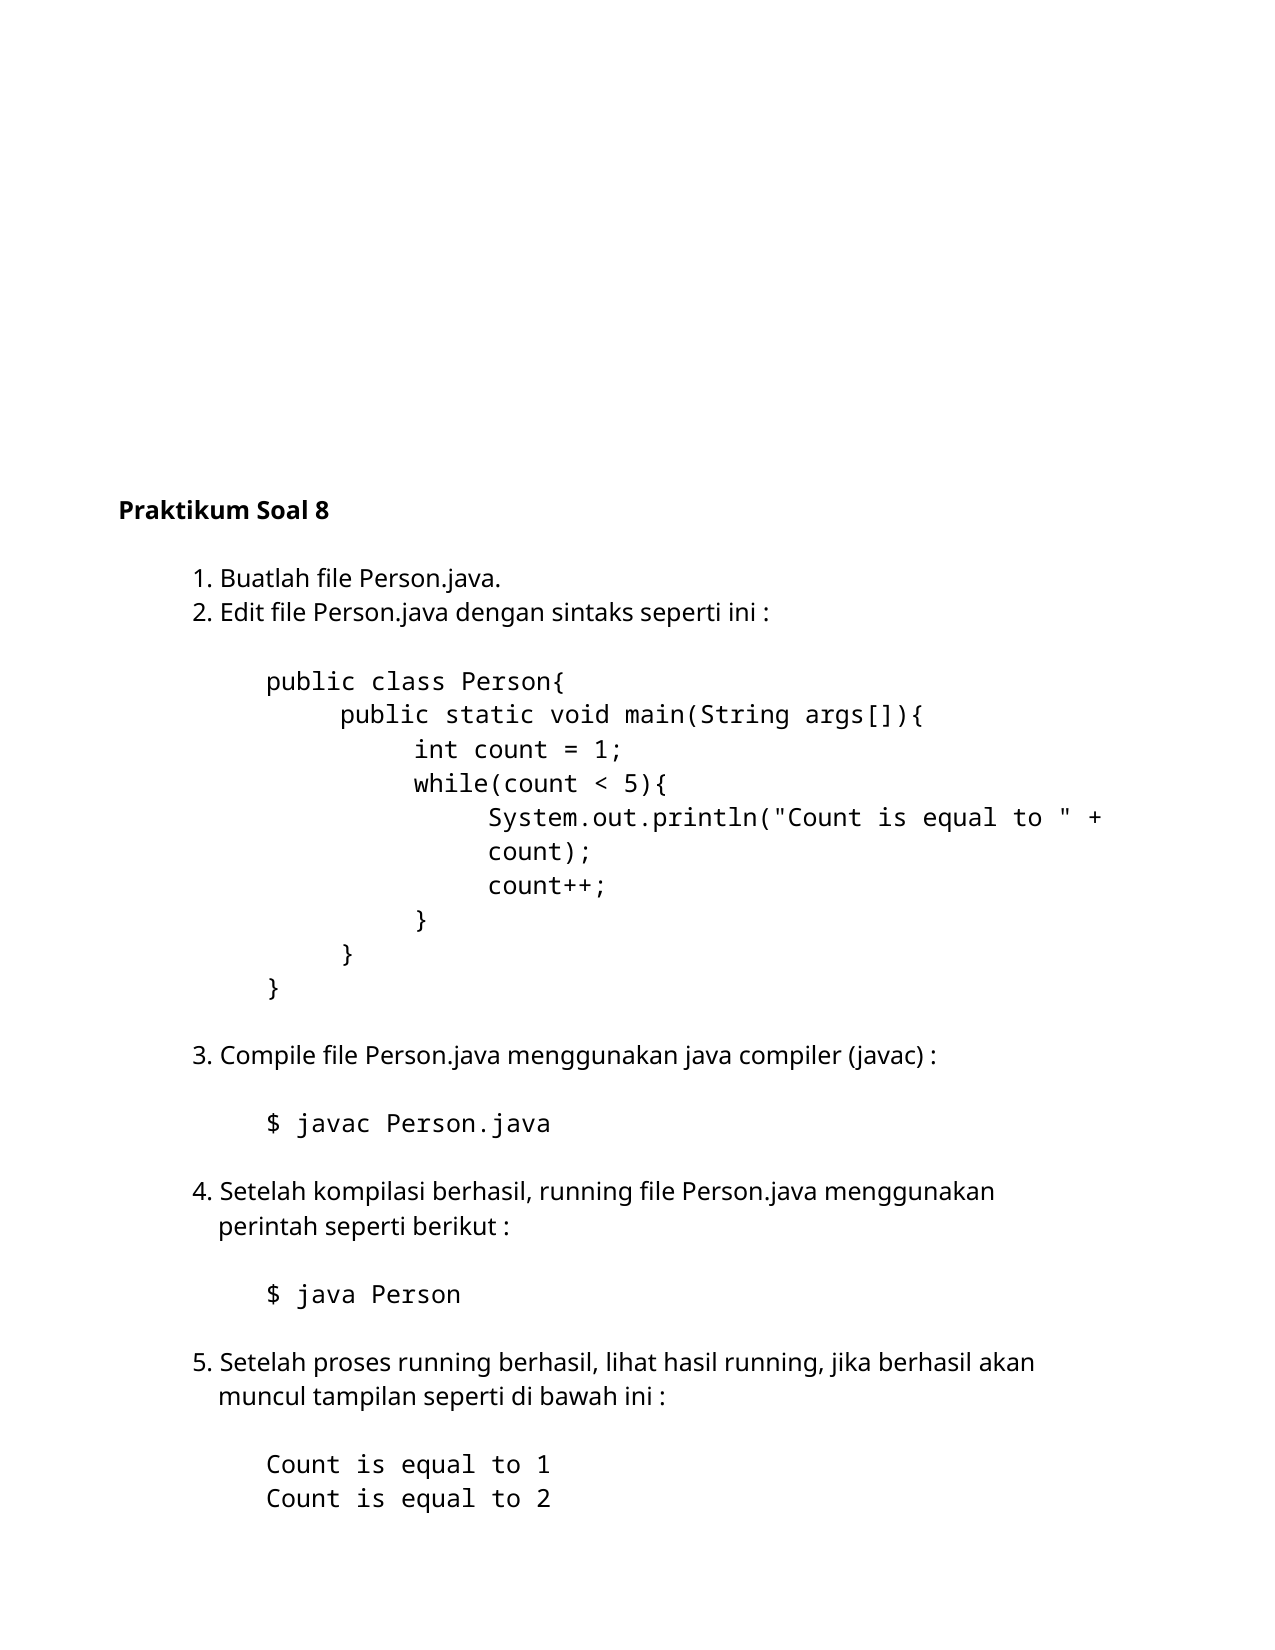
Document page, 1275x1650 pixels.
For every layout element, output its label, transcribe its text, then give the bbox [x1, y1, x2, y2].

text } [118, 902, 1157, 936]
text count); [118, 833, 1157, 867]
text Praktikum Soal 8 [118, 493, 1157, 527]
text } 3. Compile file Person.java menggunakan java compiler (javac) : $ javac Person.java 4. Setelah kompilasi berhasil, running file Person.java menggunakan [118, 970, 1157, 1208]
text public static void main(String args[]){ [118, 697, 1157, 731]
text perintah seperti berikut : $ java Person [118, 1208, 1157, 1344]
text System.out.println("Count is equal to " + [118, 799, 1157, 833]
text } [118, 936, 1157, 970]
text muncul tampilan seperti di bawah ini : Count is equal to 1 [118, 1378, 1157, 1481]
text 2. Edit file Person.java dengan sintaks seperti ini : public class Person{ [118, 595, 1157, 697]
text count++; [118, 867, 1157, 902]
text 5. Setelah proses running berhasil, lihat hasil running, jika berhasil akan [118, 1344, 1157, 1378]
text int count = 1; [118, 731, 1157, 765]
text 1. Buatlah file Person.java. [118, 561, 1157, 595]
text Count is equal to 2 [118, 1481, 1157, 1515]
text while(count < 5){ [118, 765, 1157, 799]
